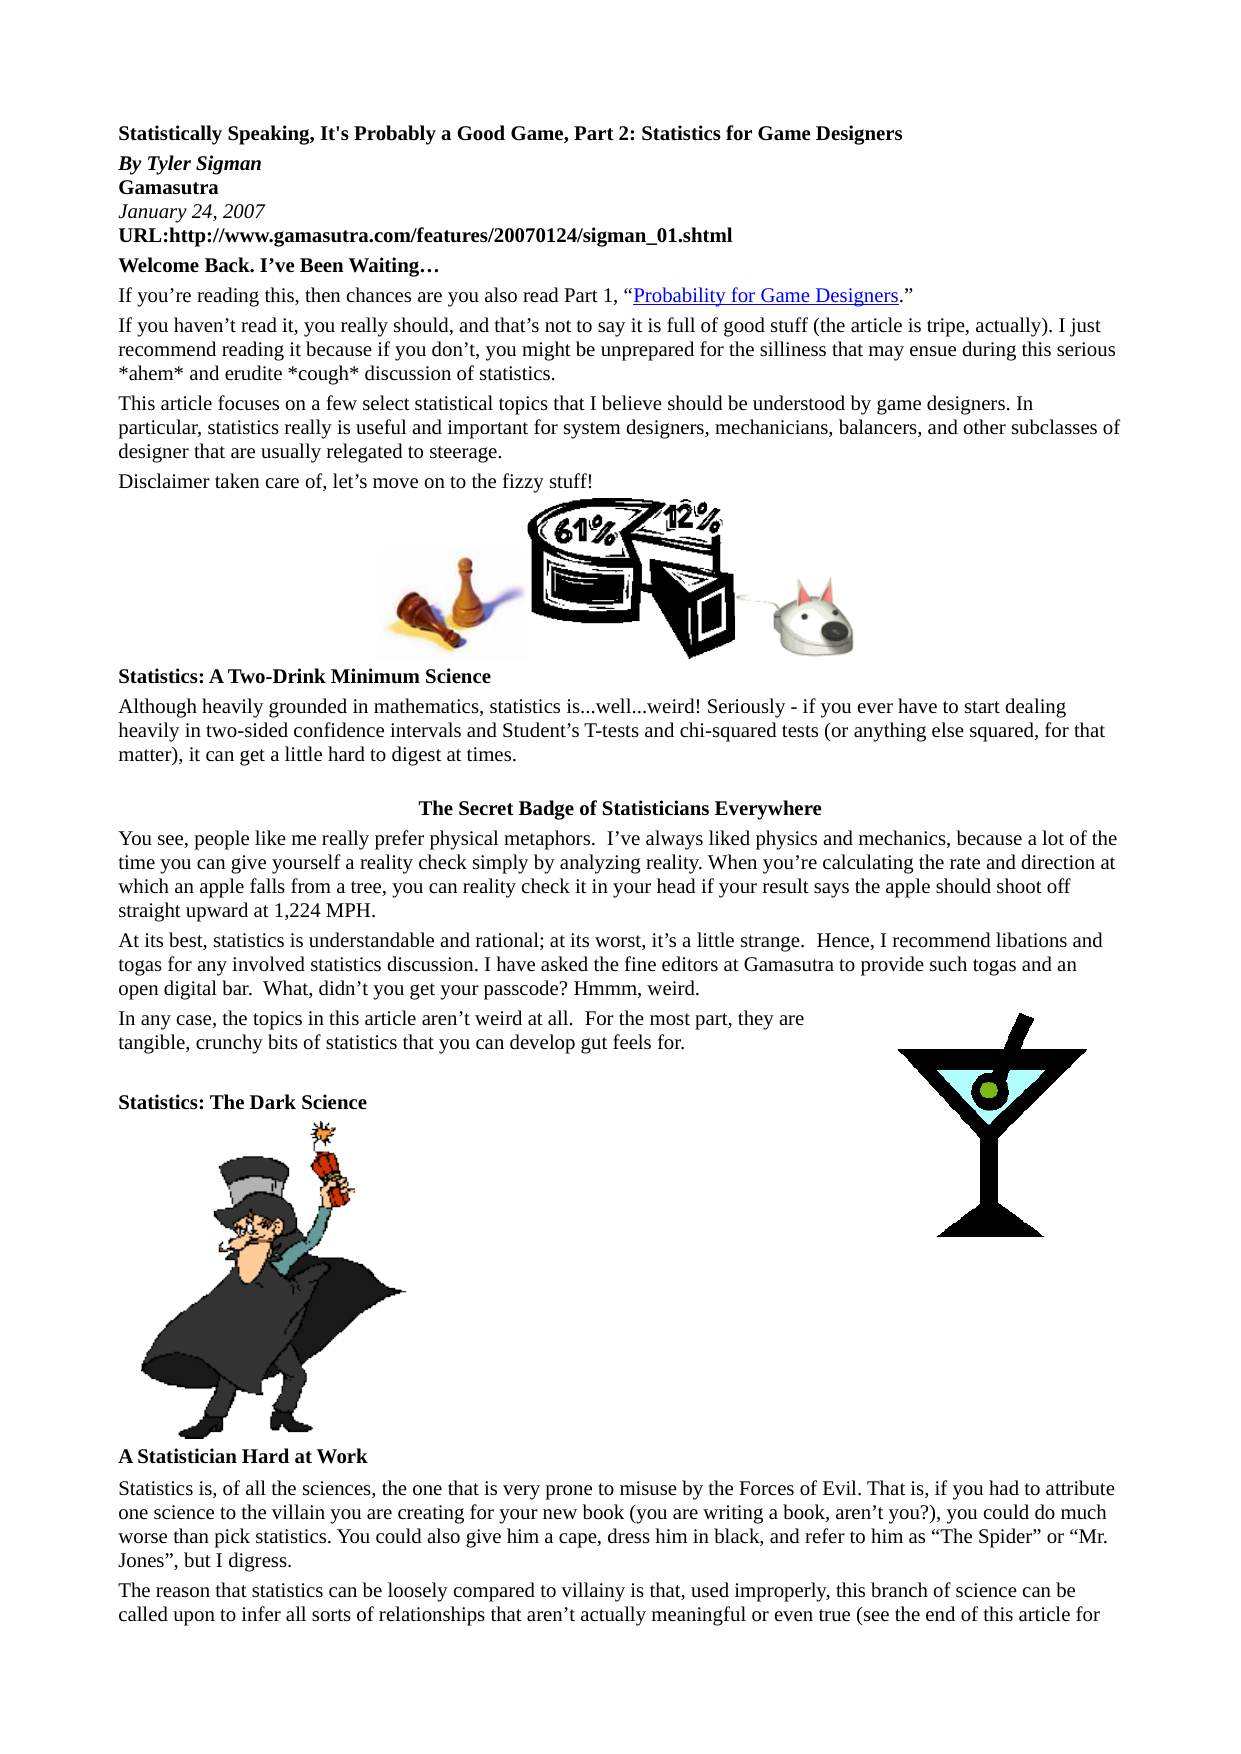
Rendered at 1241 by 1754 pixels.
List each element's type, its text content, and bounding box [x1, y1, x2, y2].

text Disclaimer taken care of, let’s move on to the fizzy stuff! [118, 469, 1122, 493]
text Although heavily grounded in mathematics, statistics is...well...weird! Seriously - if you ever have to start dealing heavily in two-sided confidence intervals and Student’s T-tests and chi-squared tests (or anything else squared, for that matter), it can get a little hard to digest at times. [118, 694, 1122, 766]
text [1087, 1090, 1122, 1114]
text Statistics: A Two-Drink Minimum Science [118, 664, 1122, 688]
table_header A Statistician Hard at Work [117, 1117, 431, 1473]
text Statistics is, of all the sciences, the one that is very prone to misuse by the Forces of Evil. That is, if you had to attribute one science to the villain you are creating for your new book (you are writing a book, aren’t you?), you could do much worse than pick statistics. You could also give him a cape, dress him in black, and refer to him as “The Spider” or “Mr. Jones”, but I digress. [118, 1476, 1122, 1572]
text If you’re reading this, then chances are you also read Part 1, “Probability for Game Designers.” [118, 283, 1122, 307]
text The Secret Badge of Statisticians Everywhere [118, 772, 1122, 820]
picture [140, 1121, 407, 1439]
text This article focuses on a few select statistical topics that I believe should be understood by game designers. In particular, statistics really is useful and important for system designers, mechanicians, balancers, and other subclasses of designer that are usually relegated to steerage. [118, 391, 1122, 463]
text At its best, statistics is understandable and rational; at its worst, it’s a little strange. Hence, I recommend libations and togas for any involved statistics discussion. I have asked the fine editors at Gamasutra to provide such togas and an open digital bar. What, didn’t you get your passcode? Hmmm, weird. [118, 928, 1122, 1000]
text By Tyler Sigman Gamasutra January 24, 2007 URL:http://www.gamasutra.com/features/20070124/sigman_01.shtml [118, 151, 1122, 247]
text Statistics: The Dark Science [118, 1090, 897, 1114]
picture [897, 1013, 1087, 1237]
text If you haven’t read it, you really should, and that’s not to say it is full of good stuff (the article is tripe, actually). I just recommend reading it because if you don’t, you might be unprepared for the silliness that may ensue during this serious *ahem* and erudite *cough* discussion of statistics. [118, 313, 1122, 385]
text The reason that statistics can be loosely compared to villainy is that, used improperly, this branch of science can be called upon to infer all sorts of relationships that aren’t actually meaningful or even true (see the end of this article for [118, 1578, 1122, 1626]
text In any case, the topics in this article aren’t weird at all. For the most part, they are tangible, crunchy bits of statistics that you can develop gut feels for. [118, 1006, 1122, 1054]
picture [378, 498, 862, 659]
text Welcome Back. I’ve Been Waiting… [118, 253, 1122, 277]
text You see, people like me really prefer physical metaphors. I’ve always liked physics and mechanics, because a lot of the time you can give yourself a reality check simply by analyzing reality. When you’re calculating the rate and direction at which an apple falls from a tree, you can reality check it in your head if your result says the apple should shoot off straight upward at 1,224 MPH. [118, 826, 1122, 922]
text Statistically Speaking, It's Probably a Good Game, Part 2: Statistics for Game Designers [118, 121, 1122, 145]
